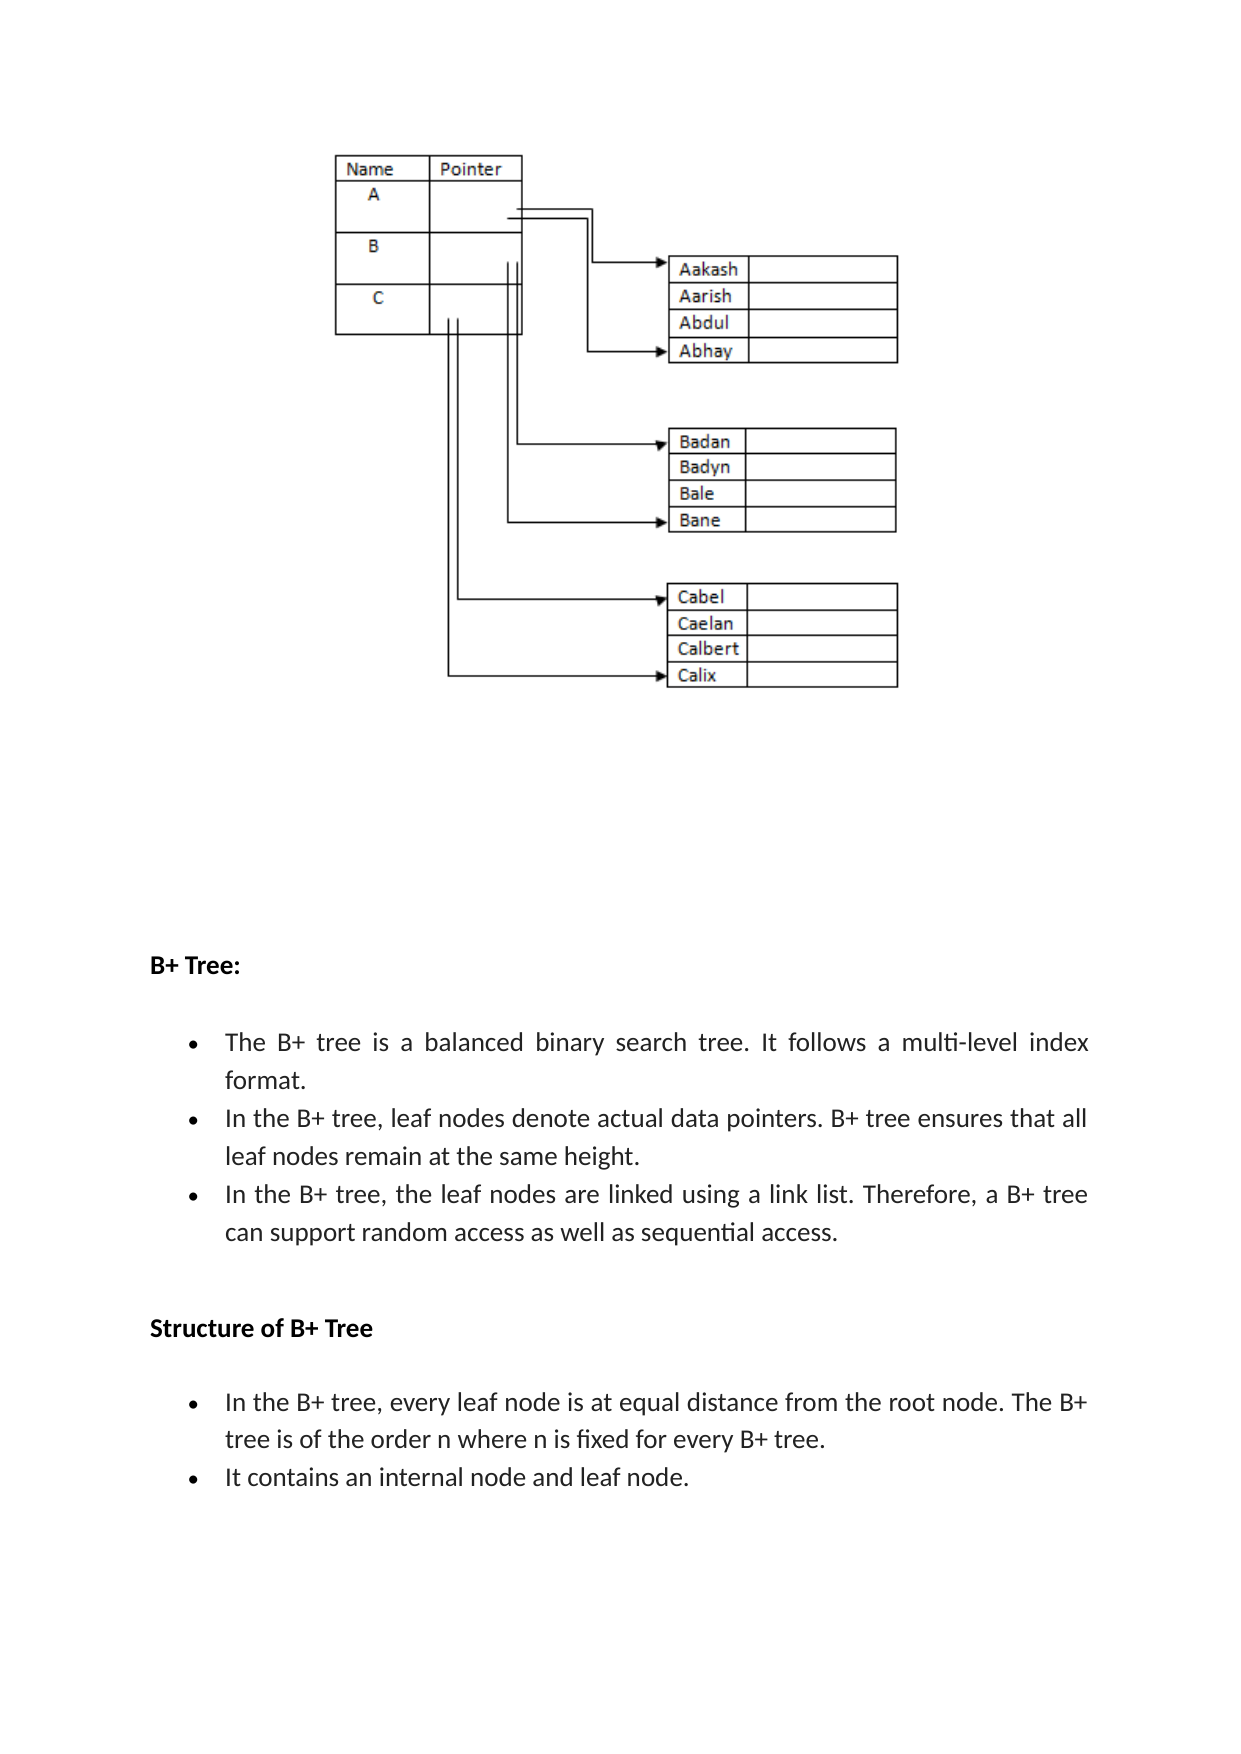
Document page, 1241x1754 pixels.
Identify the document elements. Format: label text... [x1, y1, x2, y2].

list It contains an internal node and leaf node. [187, 1461, 1090, 1493]
list The B+ tree is a balanced binary search tree. It follows a multi-level index format. [187, 1026, 1090, 1096]
text Structure of B+ Tree [150, 1311, 1090, 1344]
list In the B+ tree, leaf nodes denote actual data pointers. B+ tree ensures that all leaf nodes remain at the same height. [187, 1101, 1090, 1172]
list In the B+ tree, every leaf node is at equal distance from the root node. The B+ tree is of the order n where n is fixed for every B+ tree. [187, 1385, 1090, 1456]
text B+ Tree: [150, 948, 1090, 981]
list In the B+ tree, the leaf nodes are linked using a link list. Therefore, a B+ tree can support random access as well as sequential access. [187, 1177, 1090, 1248]
